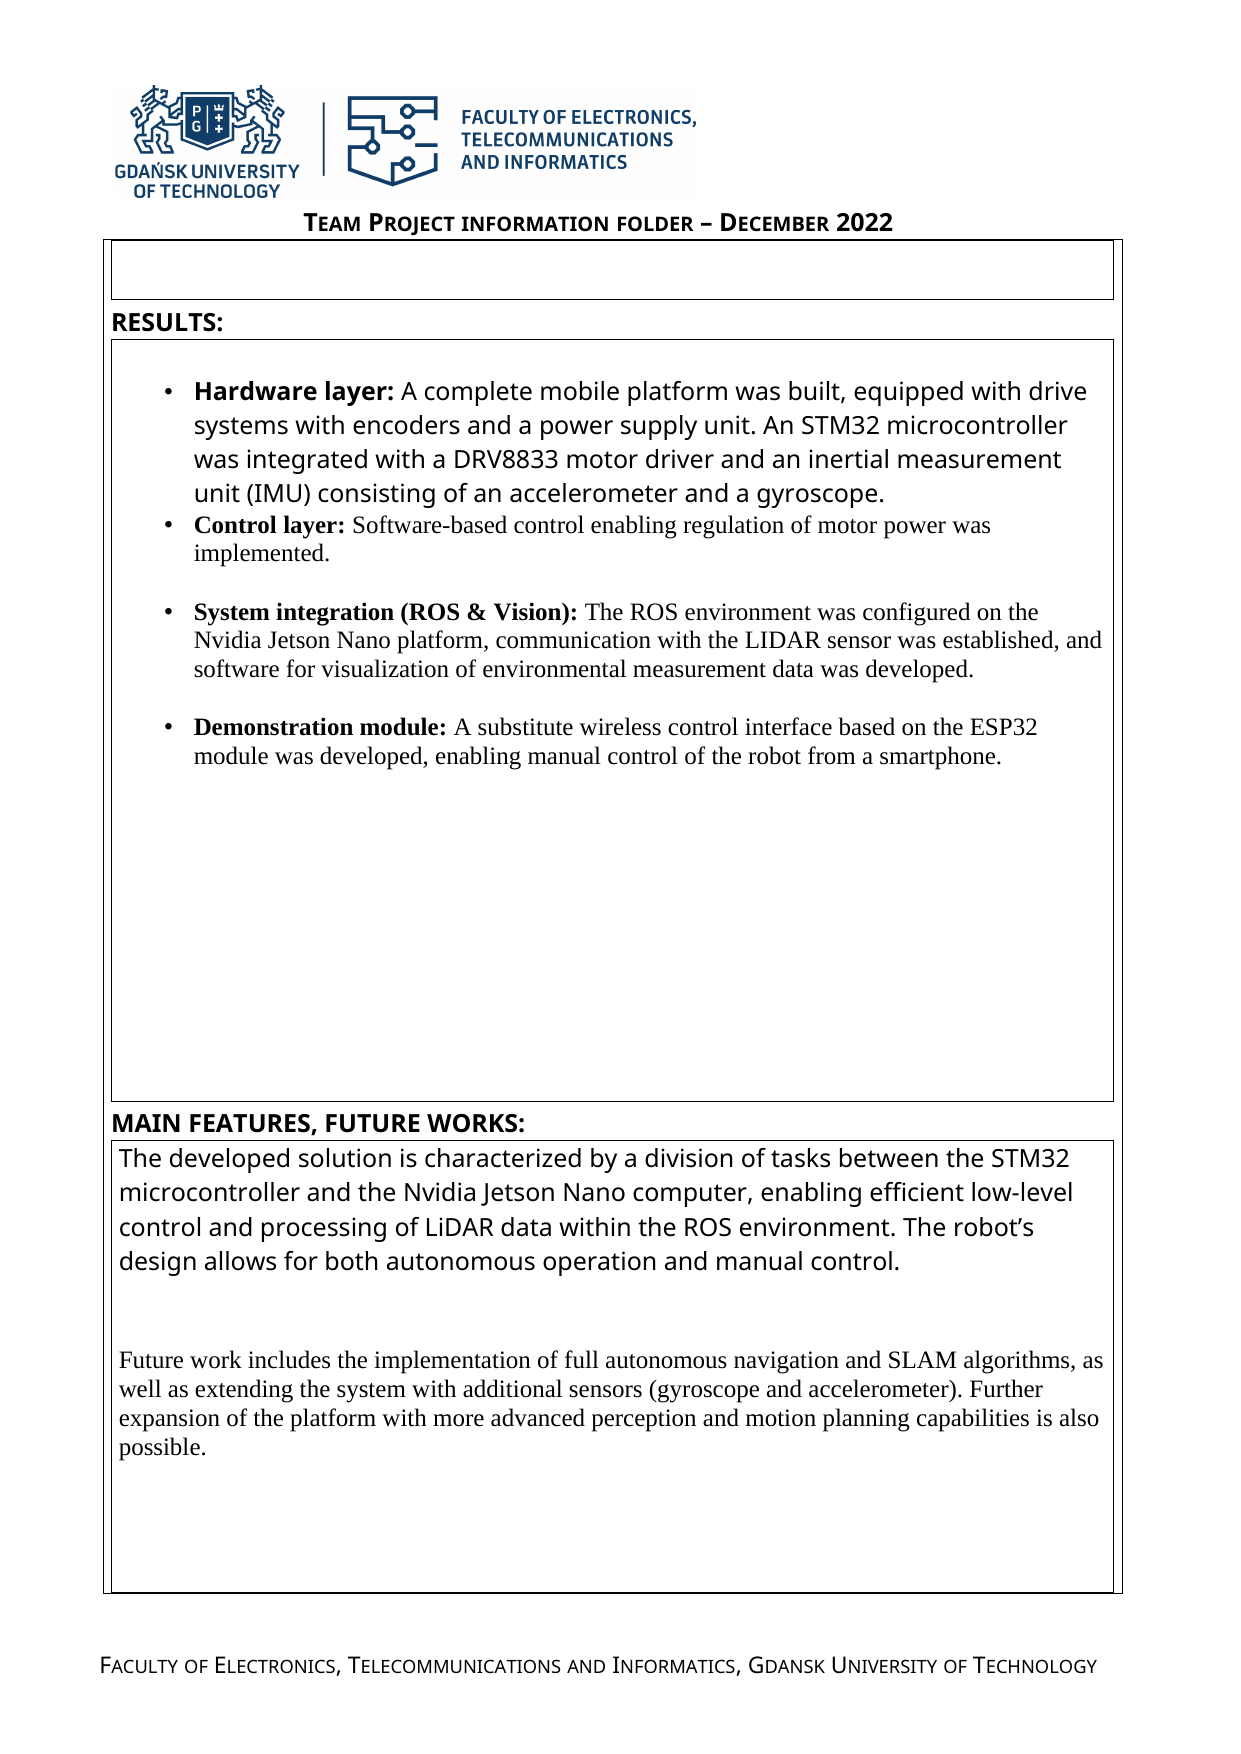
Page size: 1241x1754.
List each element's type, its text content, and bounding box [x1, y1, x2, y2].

table_cell RESULTS: MAIN FEATURES, FUTURE WORKS: [104, 240, 1122, 1593]
picture [115, 85, 696, 198]
table_header Hardware layer: A complete mobile platform was built, equipped with drive systems with encoders and a power supply unit. An STM32 microcontroller was integrated with a DRV8833 motor driver and an inertial measurement unit (IMU) consisting of an accelerometer and a gyroscope. Control layer: Software-based control enabling regulation of motor power was implemented. System integration (ROS & Vision): The ROS environment was configured on the Nvidia Jetson Nano platform, communication with the LIDAR sensor was established, and software for visualization of environmental measurement data was developed. Demonstration module: A substitute wireless control interface based on the ESP32 module was developed, enabling manual control of the robot from a smartphone. [112, 340, 1113, 1101]
table_header [112, 241, 1113, 299]
table_header The developed solution is characterized by a division of tasks between the STM32 microcontroller and the Nvidia Jetson Nano computer, enabling efficient low-level control and processing of LiDAR data within the ROS environment. The robot’s design allows for both autonomous operation and manual control. Future work includes the implementation of full autonomous navigation and SLAM algorithms, as well as extending the system with additional sensors (gyroscope and accelerometer). Further expansion of the platform with more advanced perception and motion planning capabilities is also possible. [112, 1141, 1113, 1592]
